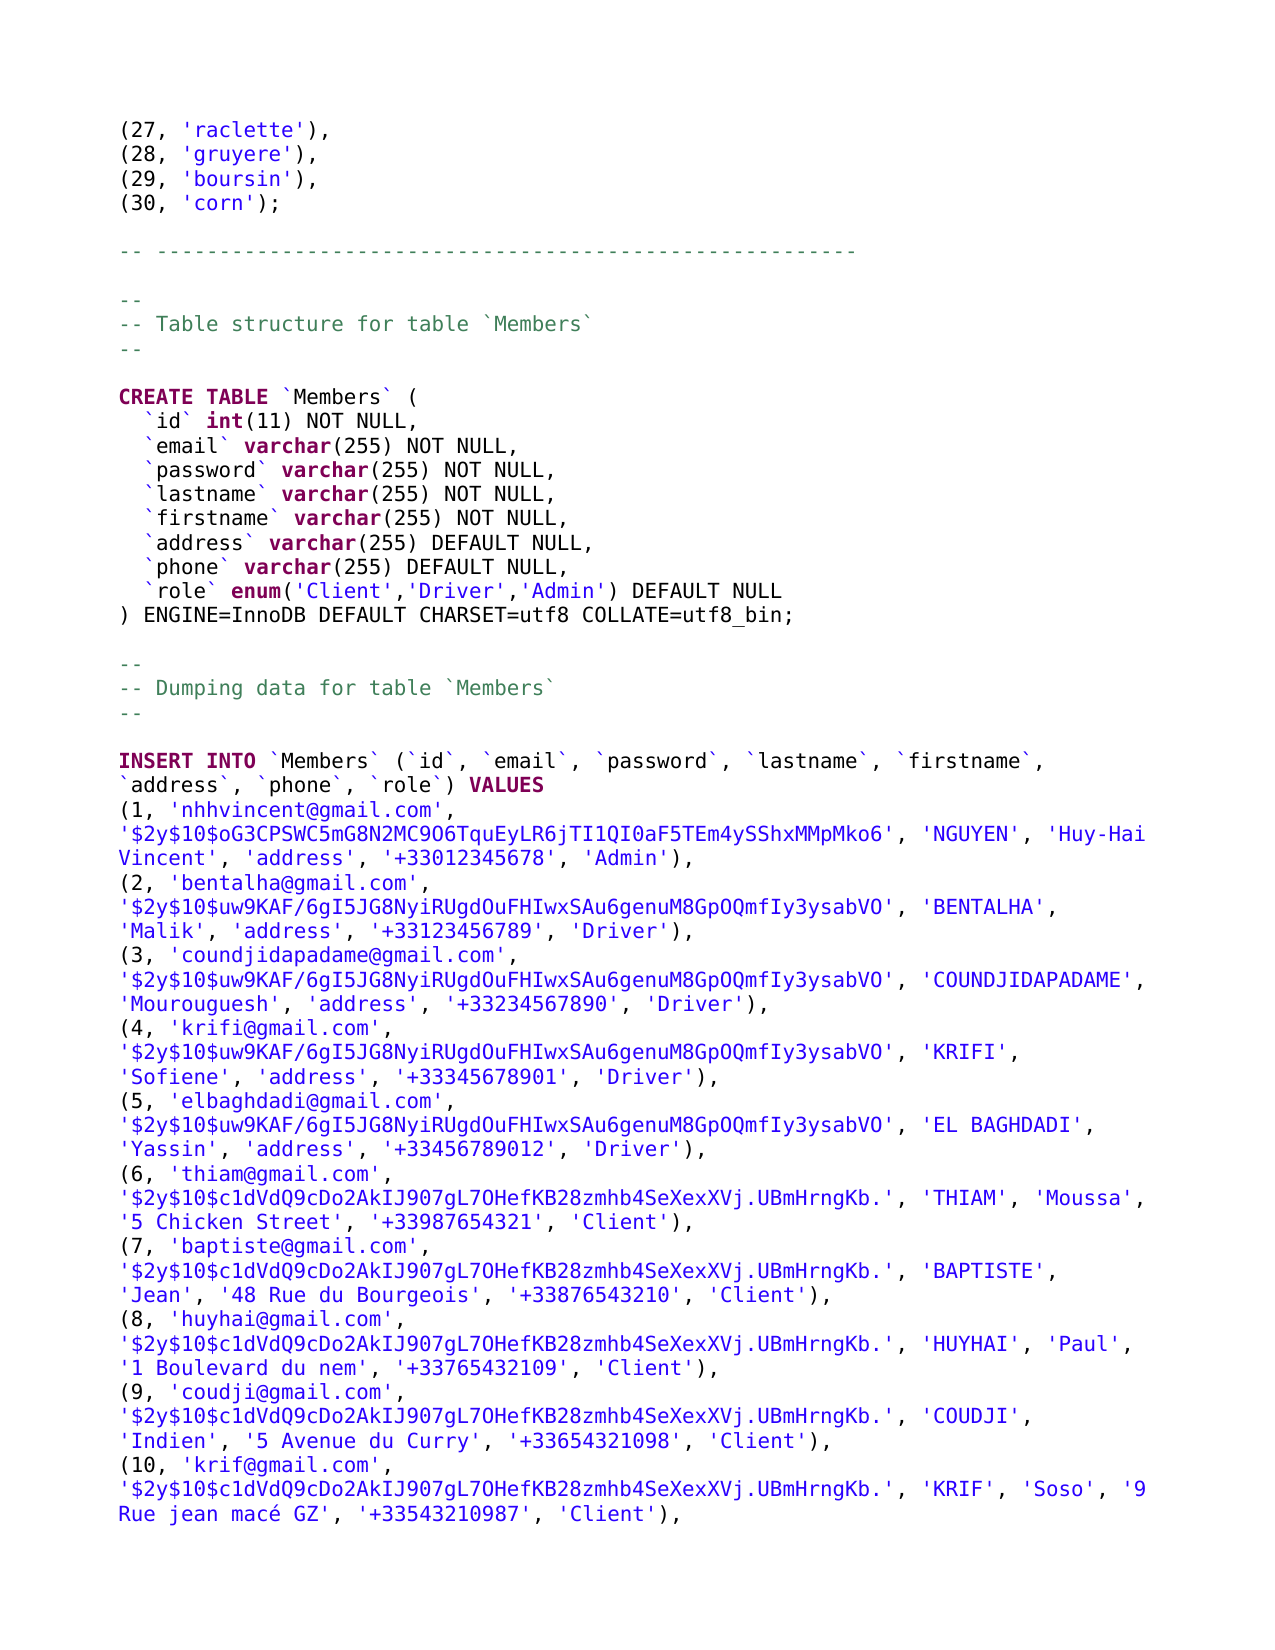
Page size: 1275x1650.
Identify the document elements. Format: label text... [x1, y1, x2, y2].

text -- [118, 701, 1157, 725]
text (1, 'nhhvincent@gmail.com', '$2y$10$oG3CPSWC5mG8N2MC9O6TquEyLR6jTI1QI0aF5TEm4ySShxMMpMko6', 'NGUYEN', 'Huy-Hai Vincent', 'address', '+33012345678', 'Admin'), [118, 798, 1157, 871]
text `role` enum('Client','Driver','Admin') DEFAULT NULL [118, 579, 1157, 603]
text -- Dumping data for table `Members` [118, 676, 1157, 701]
text -- [118, 652, 1157, 676]
text (28, 'gruyere'), [118, 142, 1157, 167]
text (5, 'elbaghdadi@gmail.com', '$2y$10$uw9KAF/6gI5JG8NyiRUgdOuFHIwxSAu6genuM8GpOQmfIy3ysabVO', 'EL BAGHDADI', 'Yassin', 'address', '+33456789012', 'Driver'), [118, 1089, 1157, 1162]
text `password` varchar(255) NOT NULL, [118, 458, 1157, 482]
text (9, 'coudji@gmail.com', '$2y$10$c1dVdQ9cDo2AkIJ907gL7OHefKB28zmhb4SeXexXVj.UBmHrngKb.', 'COUDJI', 'Indien', '5 Avenue du Curry', '+33654321098', 'Client'), [118, 1380, 1157, 1453]
text -- Table structure for table `Members` [118, 312, 1157, 337]
text `email` varchar(255) NOT NULL, [118, 434, 1157, 458]
text `firstname` varchar(255) NOT NULL, [118, 506, 1157, 531]
text (30, 'corn'); [118, 191, 1157, 215]
text -- [118, 337, 1157, 361]
text (29, 'boursin'), [118, 167, 1157, 191]
text (27, 'raclette'), [118, 118, 1157, 142]
text `phone` varchar(255) DEFAULT NULL, [118, 555, 1157, 579]
text -- [118, 288, 1157, 312]
text INSERT INTO `Members` (`id`, `email`, `password`, `lastname`, `firstname`, `address`, `phone`, `role`) VALUES [118, 749, 1157, 798]
text -- -------------------------------------------------------- [118, 239, 1157, 264]
text (6, 'thiam@gmail.com', '$2y$10$c1dVdQ9cDo2AkIJ907gL7OHefKB28zmhb4SeXexXVj.UBmHrngKb.', 'THIAM', 'Moussa', '5 Chicken Street', '+33987654321', 'Client'), [118, 1162, 1157, 1234]
text `address` varchar(255) DEFAULT NULL, [118, 531, 1157, 555]
text (2, 'bentalha@gmail.com', '$2y$10$uw9KAF/6gI5JG8NyiRUgdOuFHIwxSAu6genuM8GpOQmfIy3ysabVO', 'BENTALHA', 'Malik', 'address', '+33123456789', 'Driver'), [118, 871, 1157, 943]
text `id` int(11) NOT NULL, [118, 409, 1157, 434]
text (10, 'krif@gmail.com', '$2y$10$c1dVdQ9cDo2AkIJ907gL7OHefKB28zmhb4SeXexXVj.UBmHrngKb.', 'KRIF', 'Soso', '9 Rue jean macé GZ', '+33543210987', 'Client'), [118, 1453, 1157, 1526]
text CREATE TABLE `Members` ( [118, 385, 1157, 409]
text (4, 'krifi@gmail.com', '$2y$10$uw9KAF/6gI5JG8NyiRUgdOuFHIwxSAu6genuM8GpOQmfIy3ysabVO', 'KRIFI', 'Sofiene', 'address', '+33345678901', 'Driver'), [118, 1016, 1157, 1089]
text (8, 'huyhai@gmail.com', '$2y$10$c1dVdQ9cDo2AkIJ907gL7OHefKB28zmhb4SeXexXVj.UBmHrngKb.', 'HUYHAI', 'Paul', '1 Boulevard du nem', '+33765432109', 'Client'), [118, 1307, 1157, 1380]
text `lastname` varchar(255) NOT NULL, [118, 482, 1157, 506]
text ) ENGINE=InnoDB DEFAULT CHARSET=utf8 COLLATE=utf8_bin; [118, 603, 1157, 628]
text (3, 'coundjidapadame@gmail.com', '$2y$10$uw9KAF/6gI5JG8NyiRUgdOuFHIwxSAu6genuM8GpOQmfIy3ysabVO', 'COUNDJIDAPADAME', 'Mourouguesh', 'address', '+33234567890', 'Driver'), [118, 943, 1157, 1016]
text (7, 'baptiste@gmail.com', '$2y$10$c1dVdQ9cDo2AkIJ907gL7OHefKB28zmhb4SeXexXVj.UBmHrngKb.', 'BAPTISTE', 'Jean', '48 Rue du Bourgeois', '+33876543210', 'Client'), [118, 1234, 1157, 1307]
